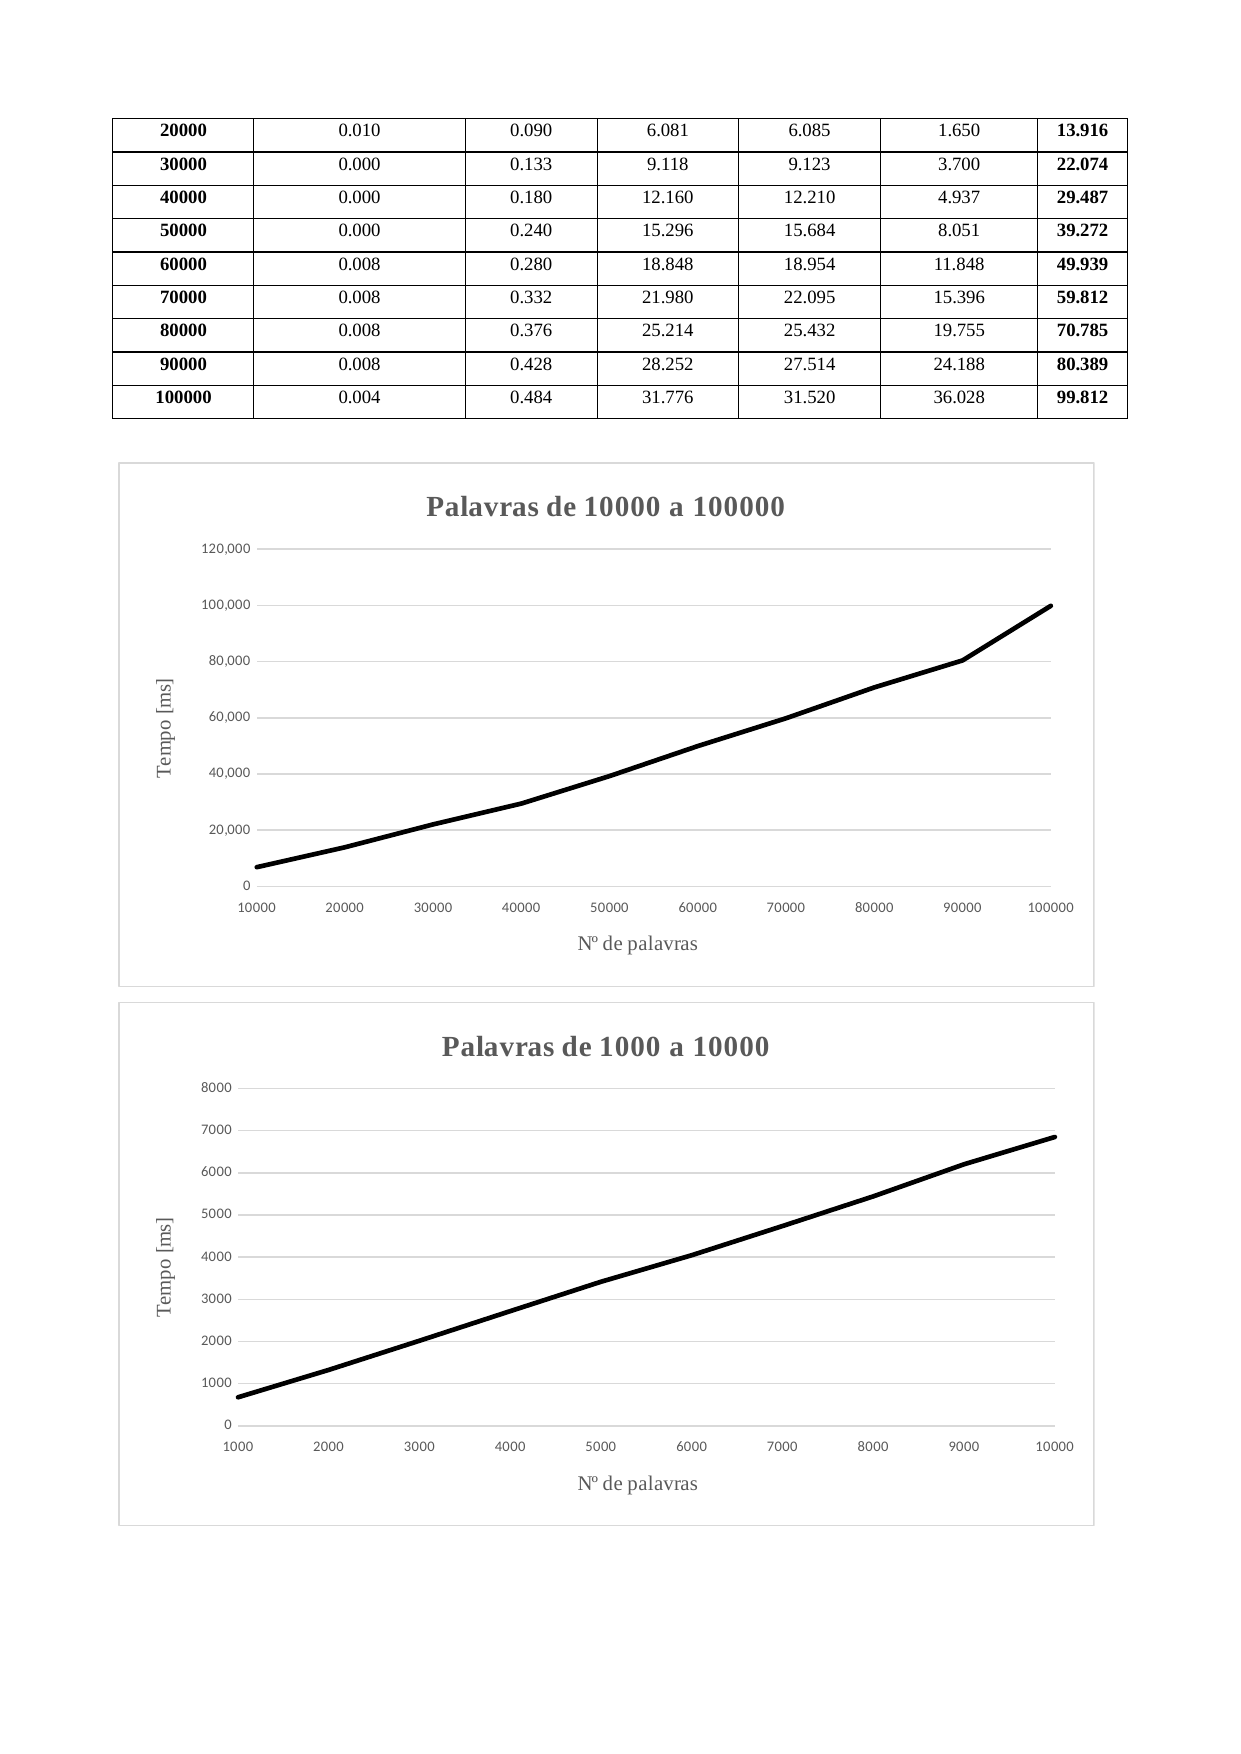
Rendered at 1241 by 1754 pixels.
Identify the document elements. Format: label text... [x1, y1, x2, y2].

table_cell 40000 [113, 186, 253, 218]
table_cell 31.776 [598, 386, 738, 418]
table_cell 15.296 [598, 219, 738, 251]
table_cell 0.000 [254, 219, 465, 251]
table_cell 9.118 [598, 153, 738, 185]
table_cell 0.008 [254, 319, 465, 351]
table_cell 15.396 [881, 286, 1037, 318]
table_cell 18.954 [739, 253, 880, 285]
table_cell 11.848 [881, 253, 1037, 285]
table_cell 39.272 [1038, 219, 1127, 251]
table_cell 20000 [113, 119, 253, 151]
table_cell 24.188 [881, 353, 1037, 385]
table_cell 80.389 [1038, 353, 1127, 385]
table_cell 6.081 [598, 119, 738, 151]
table_cell 27.514 [739, 353, 880, 385]
table_cell 59.812 [1038, 286, 1127, 318]
table_cell 0.004 [254, 386, 465, 418]
table_cell 49.939 [1038, 253, 1127, 285]
table_cell 70000 [113, 286, 253, 318]
table_cell 29.487 [1038, 186, 1127, 218]
table_cell 36.028 [881, 386, 1037, 418]
table_cell 99.812 [1038, 386, 1127, 418]
table_cell 0.180 [466, 186, 597, 218]
table_cell 0.008 [254, 253, 465, 285]
table_cell 0.000 [254, 186, 465, 218]
table_cell 22.095 [739, 286, 880, 318]
table_cell 0.484 [466, 386, 597, 418]
table_cell 0.133 [466, 153, 597, 185]
table_cell 0.008 [254, 286, 465, 318]
table_cell 50000 [113, 219, 253, 251]
table_cell 15.684 [739, 219, 880, 251]
table_cell 0.090 [466, 119, 597, 151]
table_cell 30000 [113, 153, 253, 185]
table_cell 60000 [113, 253, 253, 285]
table_cell 19.755 [881, 319, 1037, 351]
table_cell 80000 [113, 319, 253, 351]
table_cell 22.074 [1038, 153, 1127, 185]
table_cell 0.280 [466, 253, 597, 285]
table_cell 28.252 [598, 353, 738, 385]
table_cell 9.123 [739, 153, 880, 185]
table_cell 0.010 [254, 119, 465, 151]
table_cell 100000 [113, 386, 253, 418]
table_cell 31.520 [739, 386, 880, 418]
table_cell 0.376 [466, 319, 597, 351]
table_cell 1.650 [881, 119, 1037, 151]
table_cell 4.937 [881, 186, 1037, 218]
table_cell 90000 [113, 353, 253, 385]
table_cell 0.428 [466, 353, 597, 385]
table_cell 70.785 [1038, 319, 1127, 351]
table_cell 8.051 [881, 219, 1037, 251]
table_cell 6.085 [739, 119, 880, 151]
table_cell 21.980 [598, 286, 738, 318]
table_cell 18.848 [598, 253, 738, 285]
table_cell 12.160 [598, 186, 738, 218]
table_cell 0.332 [466, 286, 597, 318]
table_cell 13.916 [1038, 119, 1127, 151]
table_cell 25.214 [598, 319, 738, 351]
table_cell 3.700 [881, 153, 1037, 185]
table_cell 0.000 [254, 153, 465, 185]
table_cell 0.240 [466, 219, 597, 251]
table_cell 12.210 [739, 186, 880, 218]
table_cell 25.432 [739, 319, 880, 351]
table_cell 0.008 [254, 353, 465, 385]
